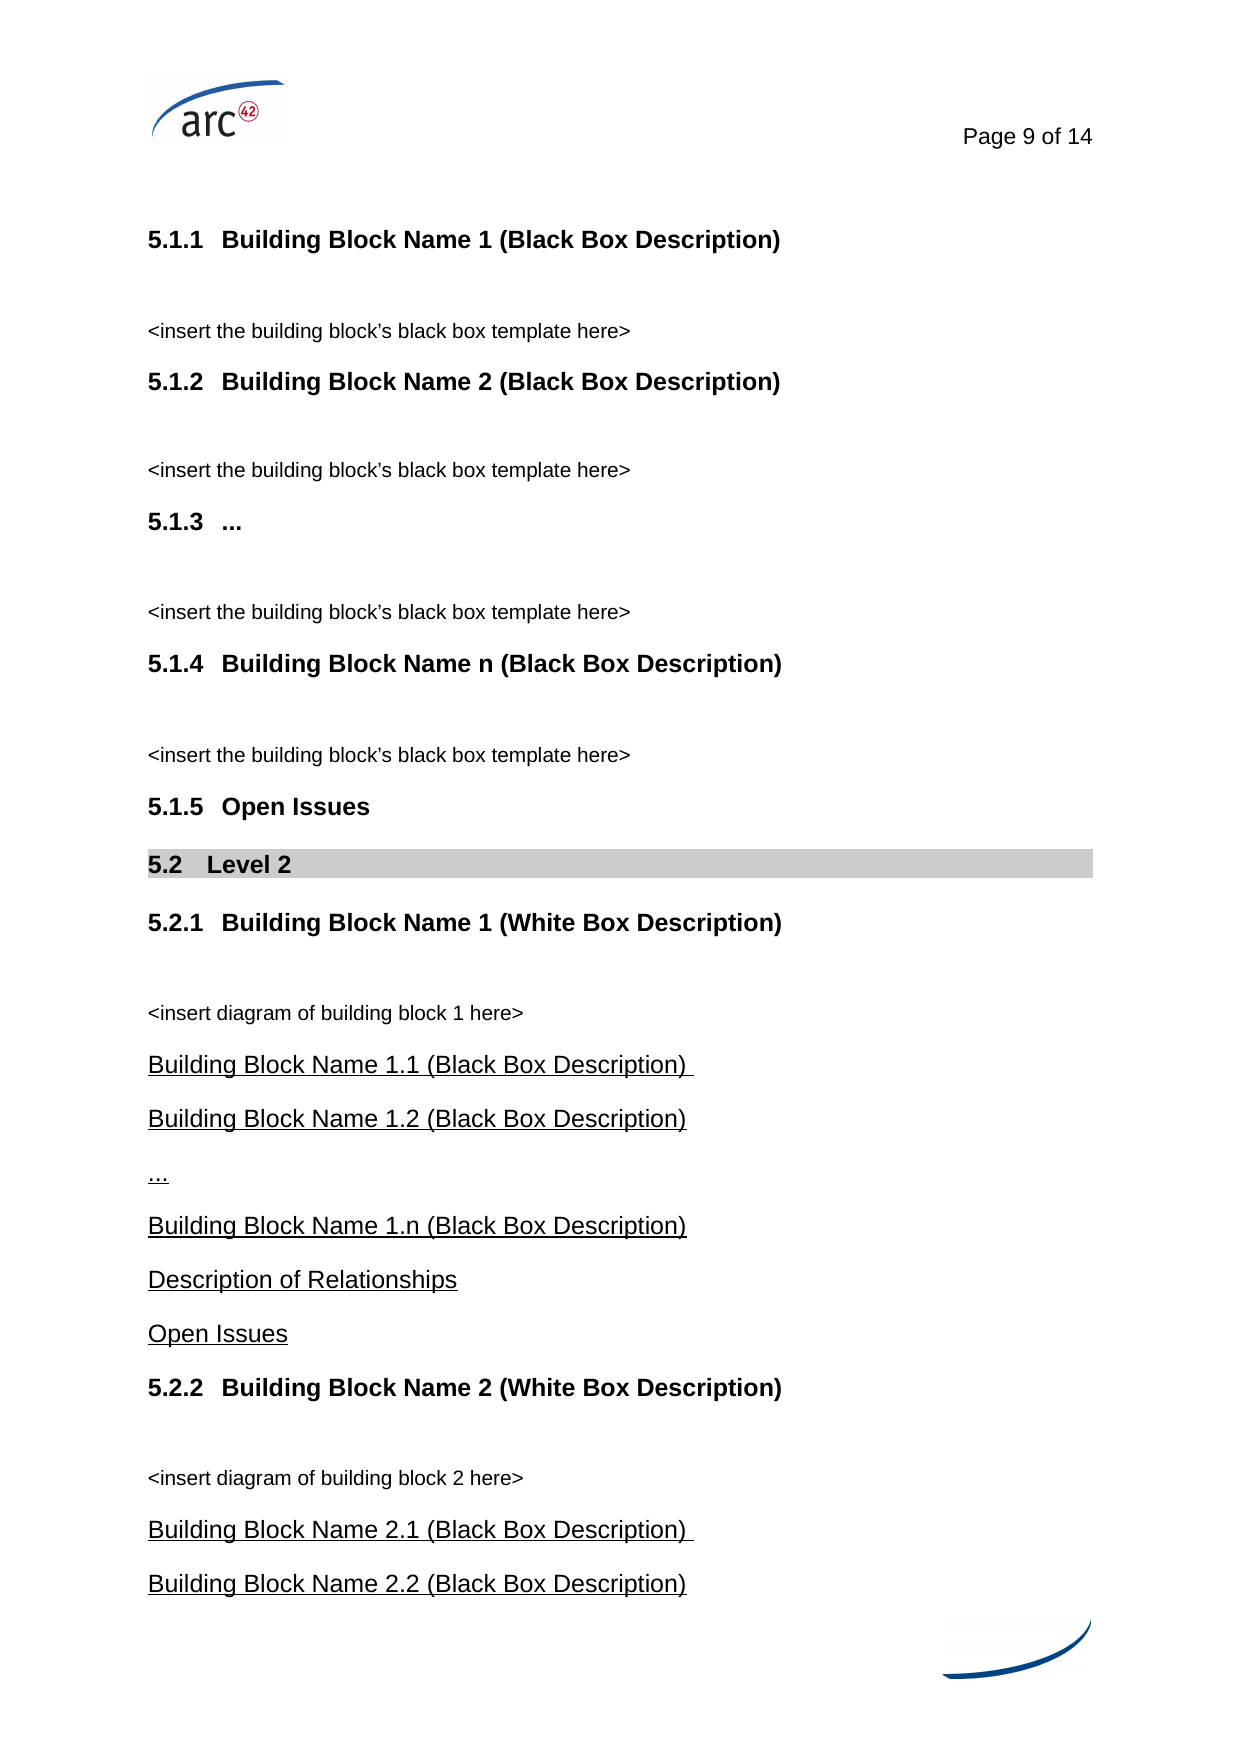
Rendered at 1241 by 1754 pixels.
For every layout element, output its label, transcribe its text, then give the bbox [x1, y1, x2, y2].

text <insert diagram of building block 2 here> [148, 1466, 1093, 1490]
text <insert the building block’s black box template here> [148, 318, 1093, 342]
subtitle Building Block Name 2 (Black Box Description) [148, 367, 1093, 396]
subtitle Open Issues [148, 1319, 1093, 1348]
subtitle Building Block Name 1.1 (Black Box Description) [148, 1050, 1093, 1079]
text <insert the building block’s black box template here> [148, 457, 1093, 481]
subtitle Building Block Name n (Black Box Description) [148, 649, 1093, 678]
subtitle Description of Relationships [148, 1265, 1093, 1294]
subtitle Building Block Name 1 (White Box Description) [148, 907, 1093, 936]
subtitle Building Block Name 1.n (Black Box Description) [148, 1211, 1093, 1240]
text <insert diagram of building block 1 here> [148, 1001, 1093, 1025]
subtitle ... [148, 1158, 1093, 1186]
subtitle Building Block Name 1.2 (Black Box Description) [148, 1104, 1093, 1133]
text <insert the building block’s black box template here> [148, 600, 1093, 624]
text <insert the building block’s black box template here> [148, 743, 1093, 767]
picture [942, 1613, 1092, 1679]
subtitle Building Block Name 2.2 (Black Box Description) [148, 1569, 1093, 1598]
subtitle Level 2 [148, 849, 1093, 878]
subtitle Open Issues [148, 792, 1093, 820]
subtitle Building Block Name 2.1 (Black Box Description) [148, 1515, 1093, 1544]
subtitle Building Block Name 1 (Black Box Description) [148, 225, 1093, 253]
picture [147, 73, 289, 144]
subtitle ... [148, 506, 1093, 535]
subtitle Building Block Name 2 (White Box Description) [148, 1373, 1093, 1401]
